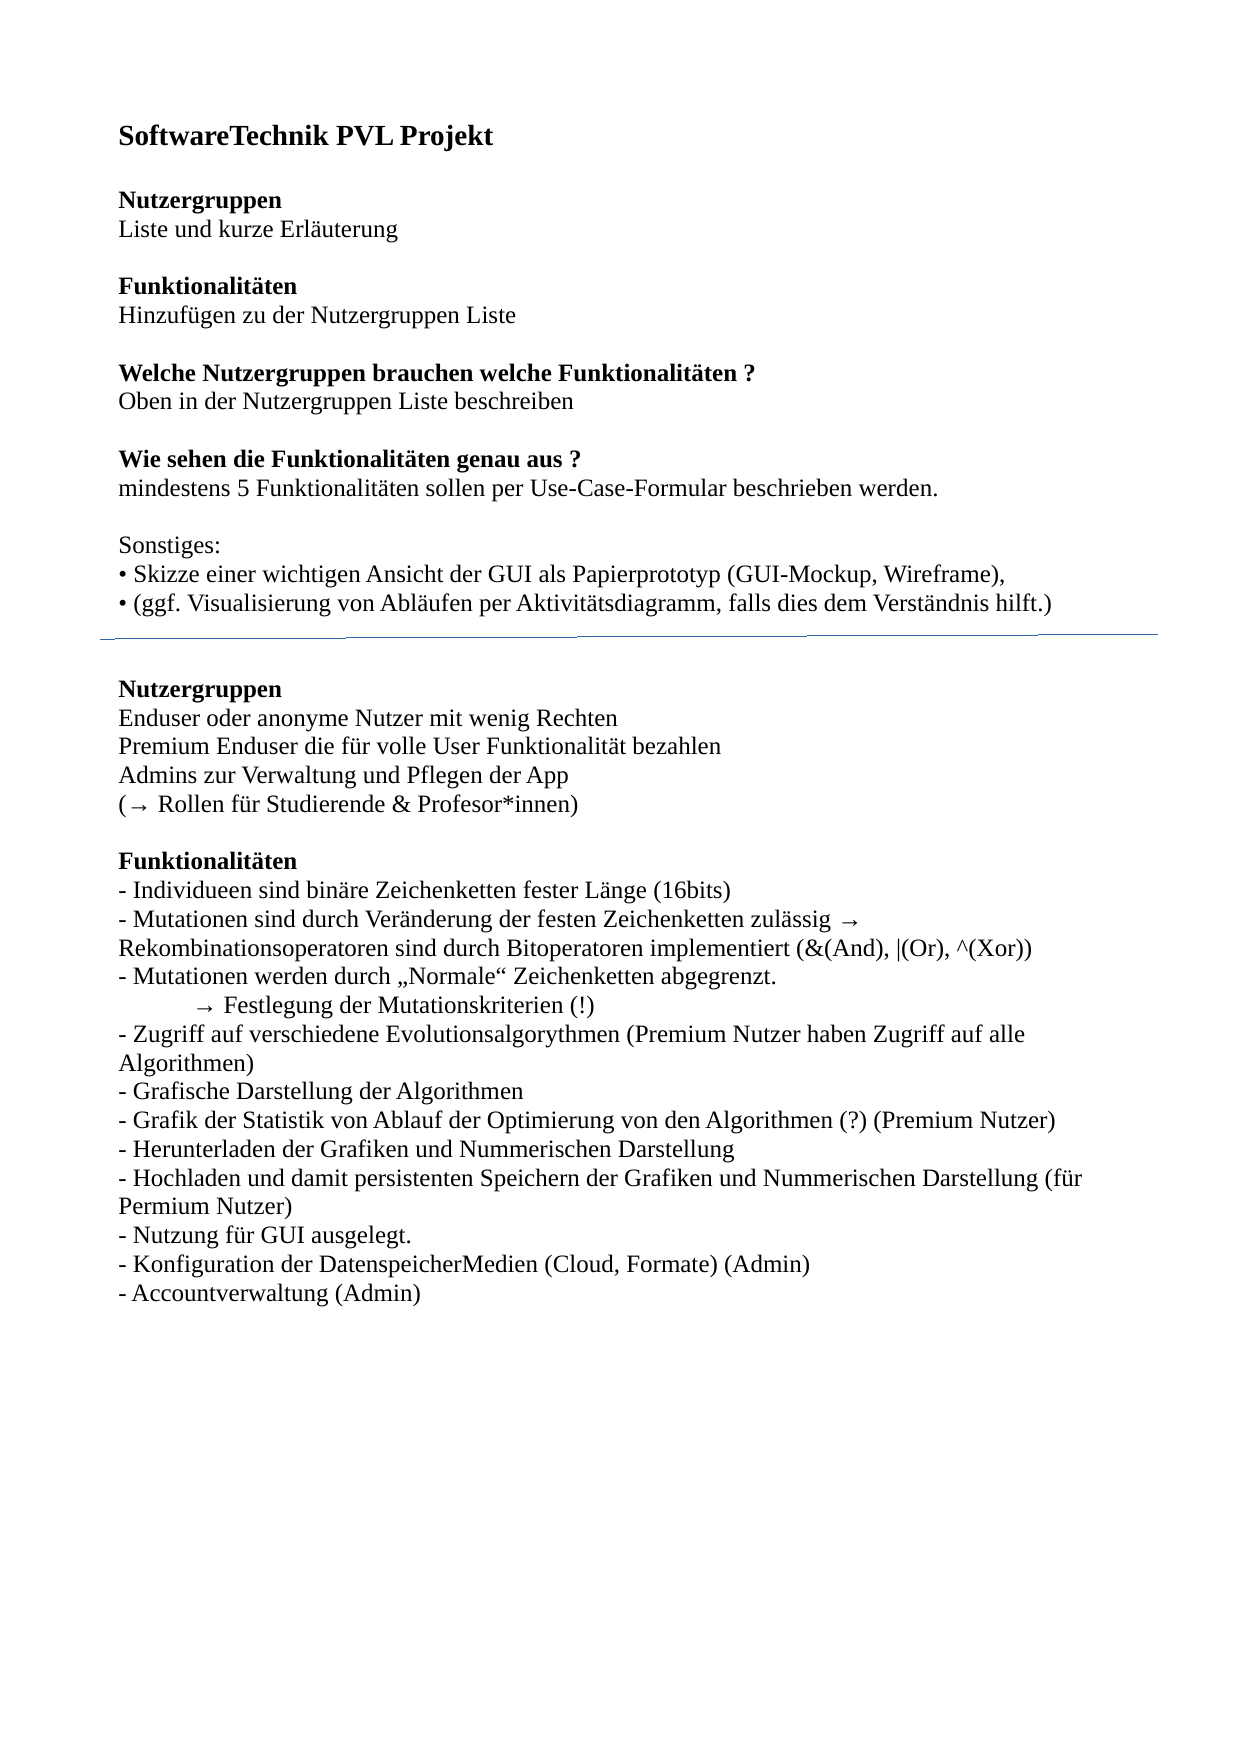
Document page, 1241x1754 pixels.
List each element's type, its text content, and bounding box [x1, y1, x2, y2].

text Hinzufügen zu der Nutzergruppen Liste [118, 300, 1122, 329]
text • Skizze einer wichtigen Ansicht der GUI als Papierprototyp (GUI-Mockup, Wireframe), [118, 559, 1122, 588]
text - Grafik der Statistik von Ablauf der Optimierung von den Algorithmen (?) (Premium Nutzer) [118, 1105, 1122, 1134]
text - Mutationen sind durch Veränderung der festen Zeichenketten zulässig → Rekombinationsoperatoren sind durch Bitoperatoren implementiert (&(And), |(Or), ^(Xor)) [118, 904, 1122, 961]
text Liste und kurze Erläuterung [118, 214, 1122, 243]
text - Zugriff auf verschiedene Evolutionsalgorythmen (Premium Nutzer haben Zugriff auf alle Algorithmen) [118, 1019, 1122, 1076]
text mindestens 5 Funktionalitäten sollen per Use-Case-Formular beschrieben werden. [118, 473, 1122, 501]
text → Festlegung der Mutationskriterien (!) [118, 990, 1122, 1019]
text - Hochladen und damit persistenten Speichern der Grafiken und Nummerischen Darstellung (für Permium Nutzer) [118, 1163, 1122, 1220]
text Enduser oder anonyme Nutzer mit wenig Rechten [118, 703, 1122, 731]
text Admins zur Verwaltung und Pflegen der App [118, 760, 1122, 789]
text - Konfiguration der DatenspeicherMedien (Cloud, Formate) (Admin) [118, 1249, 1122, 1278]
text SoftwareTechnik PVL Projekt [118, 118, 1122, 152]
text • (ggf. Visualisierung von Abläufen per Aktivitätsdiagramm, falls dies dem Verständnis hilft.) [118, 588, 1122, 616]
text - Mutationen werden durch „Normale“ Zeichenketten abgegrenzt. [118, 961, 1122, 990]
text Nutzergruppen [118, 674, 1122, 703]
text - Herunterladen der Grafiken und Nummerischen Darstellung [118, 1134, 1122, 1163]
text Nutzergruppen [118, 185, 1122, 214]
text - Accountverwaltung (Admin) [118, 1278, 1122, 1306]
text (→ Rollen für Studierende & Profesor*innen) [118, 789, 1122, 818]
text Wie sehen die Funktionalitäten genau aus ? [118, 444, 1122, 473]
text Funktionalitäten [118, 271, 1122, 300]
text - Grafische Darstellung der Algorithmen [118, 1076, 1122, 1105]
text Sonstiges: [118, 530, 1122, 559]
text Welche Nutzergruppen brauchen welche Funktionalitäten ? [118, 358, 1122, 386]
text - Individueen sind binäre Zeichenketten fester Länge (16bits) [118, 875, 1122, 904]
text Oben in der Nutzergruppen Liste beschreiben [118, 386, 1122, 415]
text - Nutzung für GUI ausgelegt. [118, 1220, 1122, 1249]
text Funktionalitäten [118, 846, 1122, 875]
text Premium Enduser die für volle User Funktionalität bezahlen [118, 731, 1122, 760]
